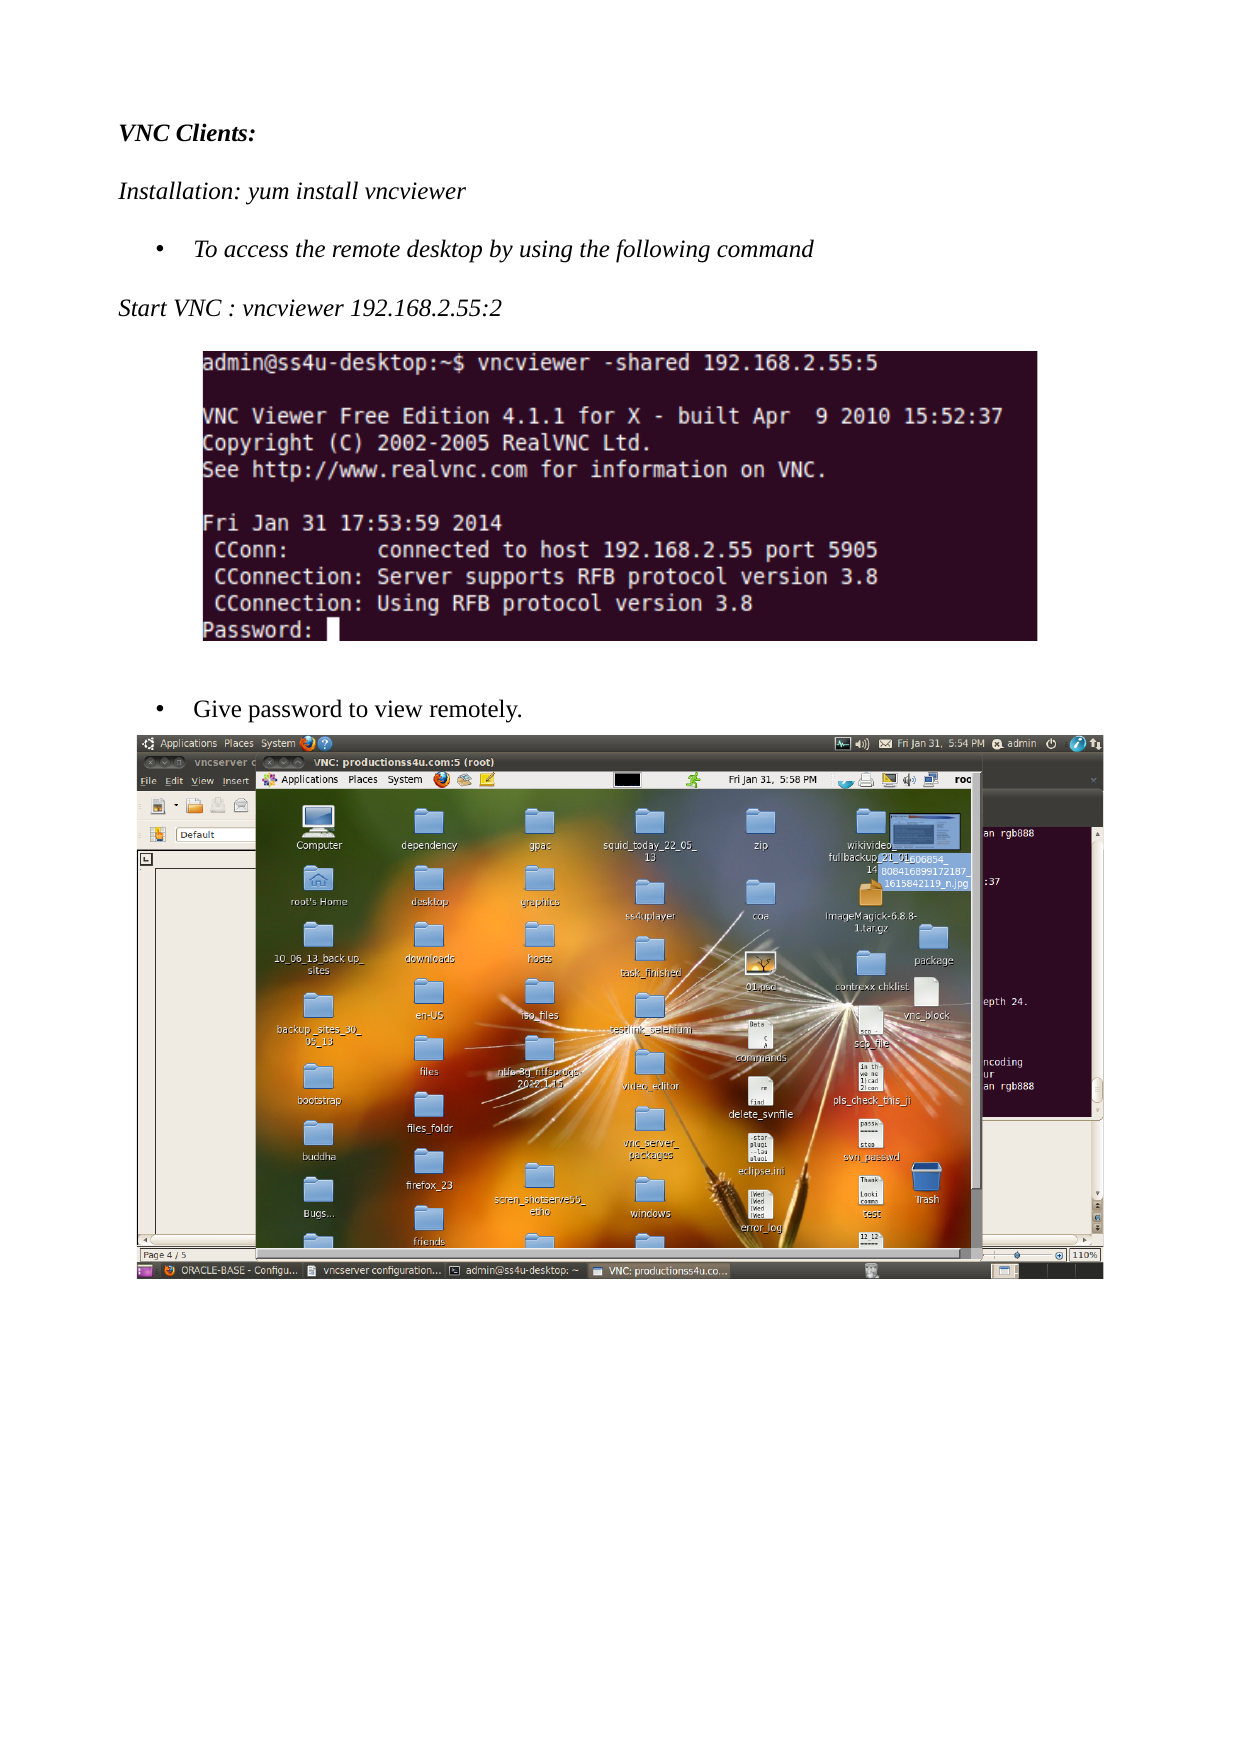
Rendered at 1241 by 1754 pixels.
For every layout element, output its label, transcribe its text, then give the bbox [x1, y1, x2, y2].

picture [202, 351, 1038, 641]
list To access the remote desktop by using the following command [156, 234, 1122, 263]
list Give password to view remotely. [156, 694, 1122, 723]
picture [136, 735, 1104, 1279]
subtitle VNC Clients: [118, 118, 1122, 147]
text Start VNC : vncviewer 192.168.2.55:2 [118, 293, 1122, 322]
text Installation: yum install vncviewer [118, 176, 1122, 205]
